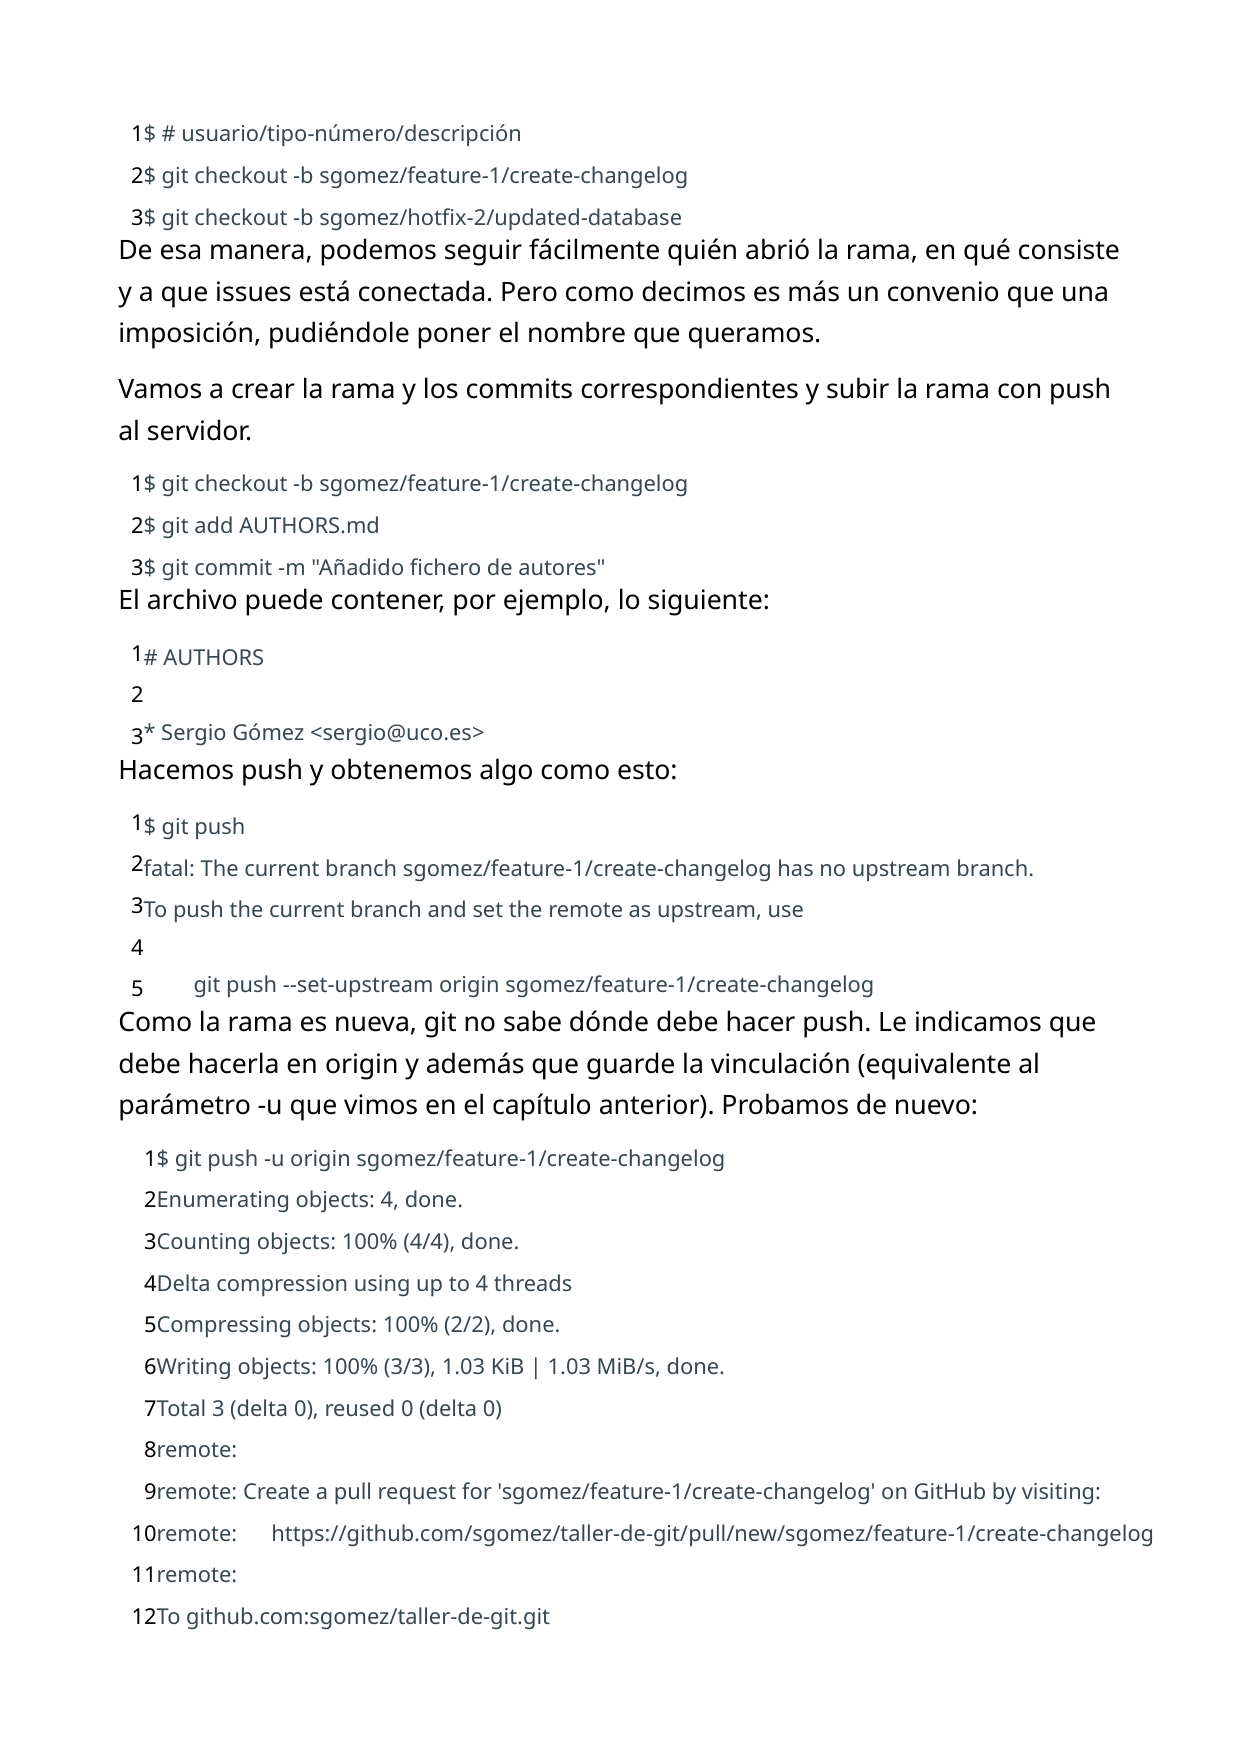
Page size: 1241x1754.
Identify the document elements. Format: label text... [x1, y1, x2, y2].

table_header # AUTHORS * Sergio Gómez <sergio@uco.es> [143, 638, 549, 751]
table_header 1 2 3 [118, 638, 143, 751]
text De esa manera, podemos seguir fácilmente quién abrió la rama, en qué consiste y a que issues está conectada. Pero como decimos es más un convenio que una imposición, pudiéndole poner el nombre que queramos. [118, 231, 1122, 351]
text Vamos a crear la rama y los commits correspondientes y subir la rama con push al servidor. [118, 371, 1122, 448]
table_header $ # usuario/tipo-número/descripción $ git checkout -b sgomez/feature-1/create-changelog $ git checkout -b sgomez/hotfix-2/updated-database [143, 118, 820, 231]
table_header 1 2 3 [118, 118, 143, 231]
text Hacemos push y obtenemos algo como esto: [118, 751, 1122, 787]
text El archivo puede contener, por ejemplo, lo siguiente: [118, 581, 1122, 617]
text Como la rama es nueva, git no sabe dónde debe hacer push. Le indicamos que debe hacerla en origin y además que guarde la vinculación (equivalente al parámetro -u que vimos en el capítulo anterior). Probamos de nuevo: [118, 1003, 1122, 1122]
table_header $ git push fatal: The current branch sgomez/feature-1/create-changelog has no upstream branch. To push the current branch and set the remote as upstream, use git push --set-upstream origin sgomez/feature-1/create-changelog [143, 807, 1234, 1003]
table_header 1 2 3 4 5 6 7 8 9 10 11 12 [118, 1143, 156, 1636]
table_header 1 2 3 4 5 [118, 807, 143, 1003]
table_header 1 2 3 [118, 468, 143, 581]
table_header $ git checkout -b sgomez/feature-1/create-changelog $ git add AUTHORS.md $ git commit -m "Añadido fichero de autores" [143, 468, 820, 581]
table_header $ git push -u origin sgomez/feature-1/create-changelog Enumerating objects: 4, done. Counting objects: 100% (4/4), done. Delta compression using up to 4 threads Compressing objects: 100% (2/2), done. Writing objects: 100% (3/3), 1.03 KiB | 1.03 MiB/s, done. Total 3 (delta 0), reused 0 (delta 0) remote: remote: Create a pull request for 'sgomez/feature-1/create-changelog' on GitHub by visiting: remote: https://github.com/sgomez/taller-de-git/pull/new/sgomez/feature-1/create-changelog remote: To github.com:sgomez/taller-de-git.git * [new branch] sgomez/feature-1/create-changelog -> sgomez/feature-1/create-changelog Branch 'sgomez/feature-1/create-changelog' set up to track remote branch 'sgomez/feature-1/create-changelog' from 'origin'. [156, 1143, 1240, 1636]
